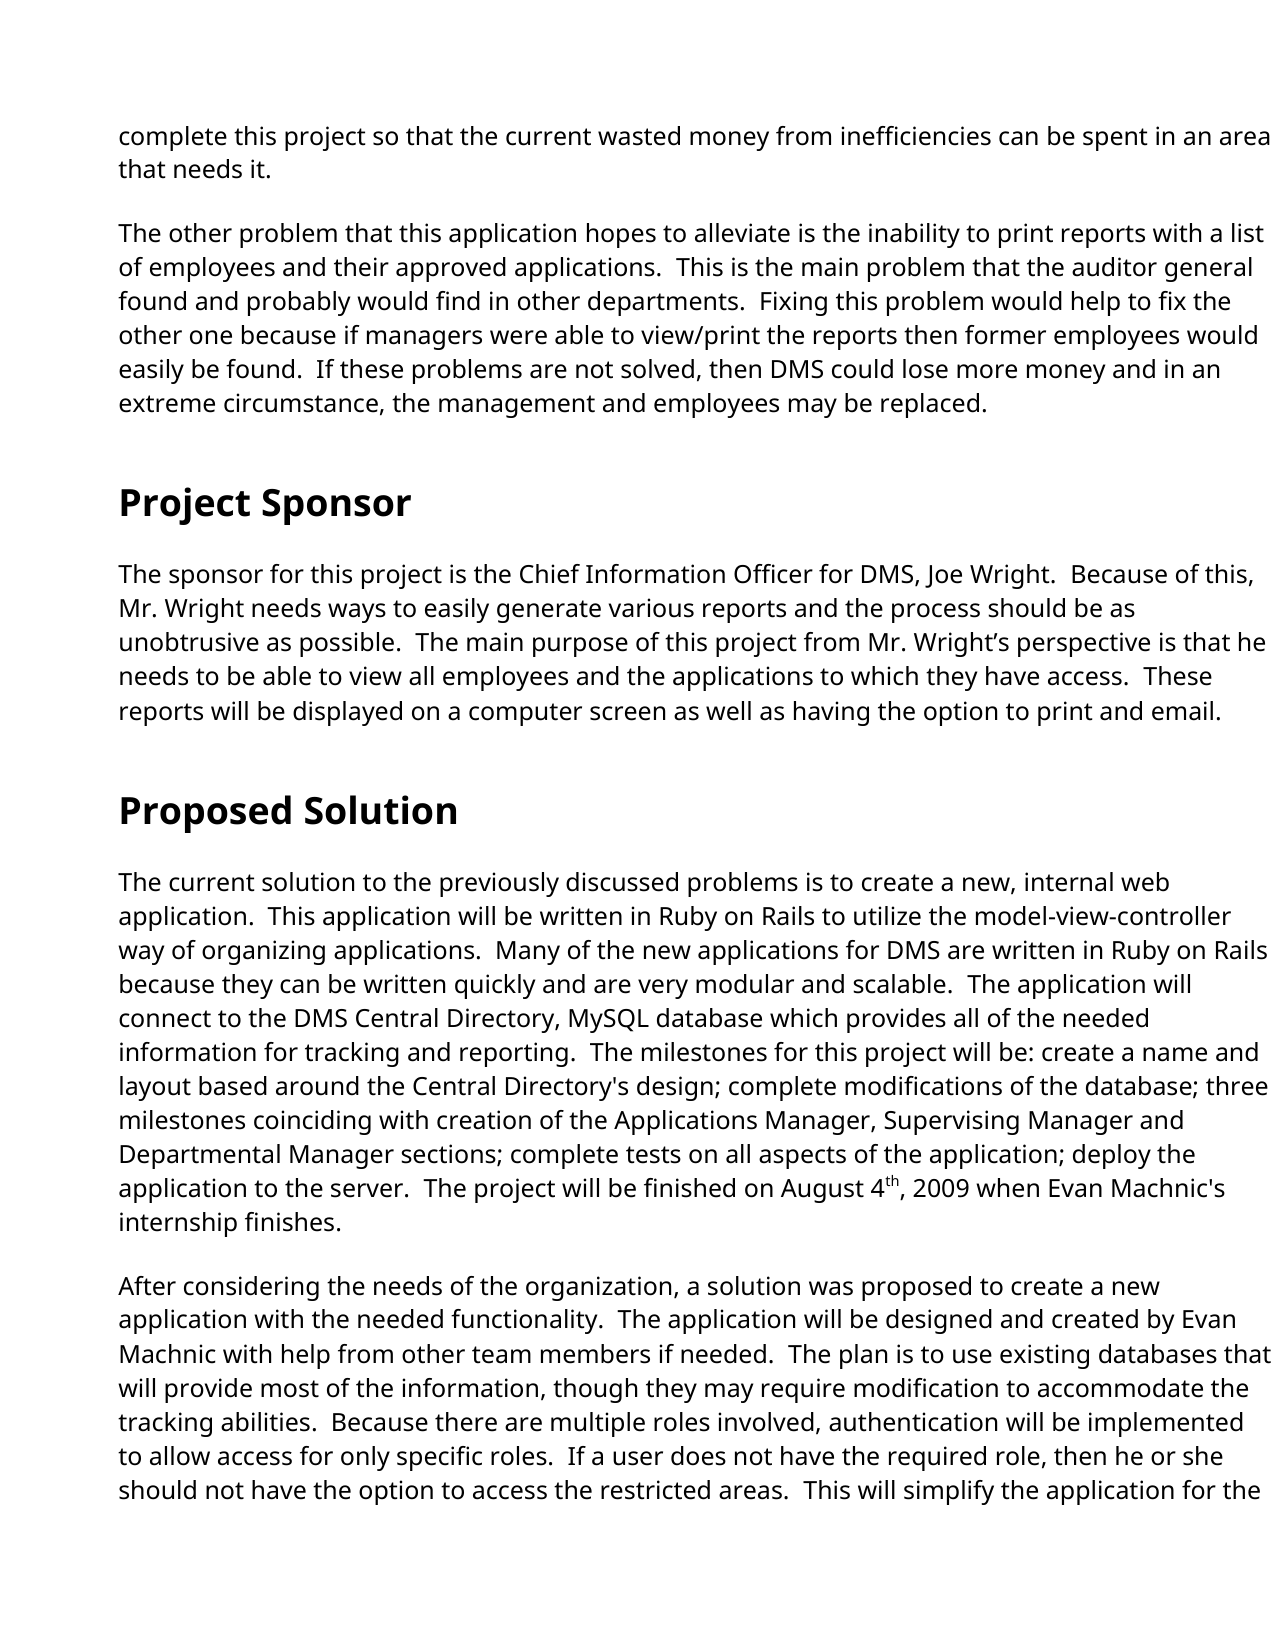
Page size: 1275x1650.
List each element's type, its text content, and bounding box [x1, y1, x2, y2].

text The sponsor for this project is the Chief Information Officer for DMS, Joe Wright. Because of this, Mr. Wright needs ways to easily generate various reports and the process should be as unobtrusive as possible. The main purpose of this project from Mr. Wright’s perspective is that he needs to be able to view all employees and the applications to which they have access. These reports will be displayed on a computer screen as well as having the option to print and email. [118, 557, 1275, 755]
text complete this project so that the current wasted money from inefficiencies can be spent in an area that needs it. [118, 118, 1275, 186]
text The other problem that this application hopes to alleviate is the inability to print reports with a list of employees and their approved applications. This is the main problem that the auditor general found and probably would find in other departments. Fixing this problem would help to fix the other one because if managers were able to view/print the reports then former employees would easily be found. If these problems are not solved, then DMS could lose more money and in an extreme circumstance, the management and employees may be replaced. [118, 215, 1275, 447]
text After considering the needs of the organization, a solution was proposed to create a new application with the needed functionality. The application will be designed and created by Evan Machnic with help from other team members if needed. The plan is to use existing databases that will provide most of the information, though they may require modification to accommodate the tracking abilities. Because there are multiple roles involved, authentication will be implemented to allow access for only specific roles. If a user does not have the required role, then he or she should not have the option to access the restricted areas. This will simplify the application for the [118, 1268, 1275, 1507]
text Proposed Solution [118, 784, 1275, 835]
text The current solution to the previously discussed problems is to create a new, internal web application. This application will be written in Ruby on Rails to utilize the model-view-controller way of organizing applications. Many of the new applications for DMS are written in Ruby on Rails because they can be written quickly and are very modular and scalable. The application will connect to the DMS Central Directory, MySQL database which provides all of the needed information for tracking and reporting. The milestones for this project will be: create a name and layout based around the Central Directory's design; complete modifications of the database; three milestones coinciding with creation of the Applications Manager, Supervising Manager and Departmental Manager sections; complete tests on all aspects of the application; deploy the application to the server. The project will be finished on August 4th, 2009 when Evan Machnic's internship finishes. [118, 864, 1275, 1239]
text Project Sponsor [118, 477, 1275, 528]
